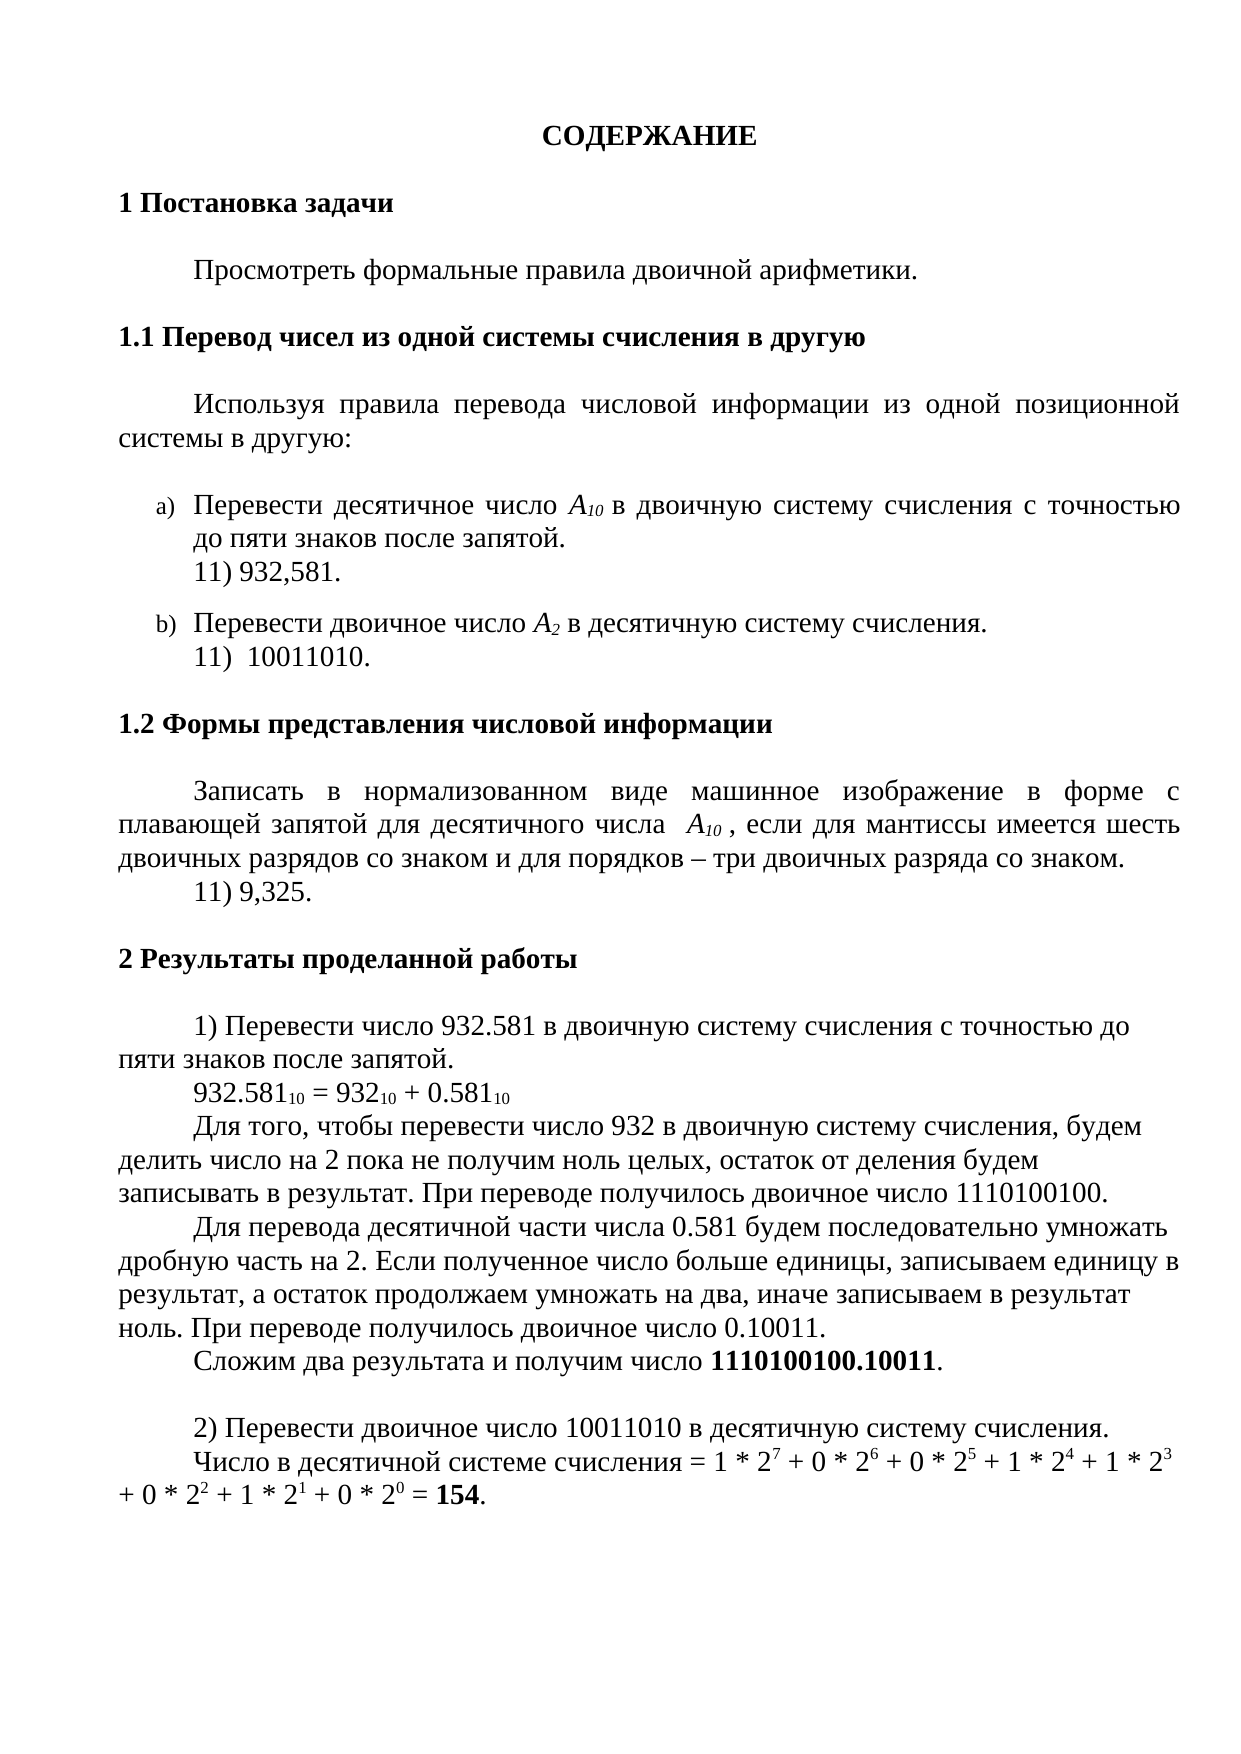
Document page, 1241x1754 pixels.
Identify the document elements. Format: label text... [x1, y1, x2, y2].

text 1) Перевести число 932.581 в двоичную систему счисления с точностью до пяти знаков после запятой. [118, 1008, 1181, 1075]
list Перевод чисел из одной системы счисления в другую [118, 319, 1181, 353]
list 11) 9,325. [156, 874, 1181, 907]
text 2 Результаты проделанной работы [118, 941, 1181, 974]
text СОДЕРЖАНИЕ [118, 118, 1181, 152]
text Сложим два результата и получим число 1110100100.10011. [118, 1343, 1181, 1377]
text 2) Перевести двоичное число 10011010 в десятичную систему счисления. [118, 1410, 1181, 1444]
list Перевести десятичное число А10 в двоичную систему счисления с точностью до пяти знаков после запятой. [156, 487, 1181, 554]
text 1 Постановка задачи [118, 185, 1181, 219]
list 11) 10011010. [156, 639, 1181, 672]
text Число в десятичной системе счисления = 1 * 27 + 0 * 26 + 0 * 25 + 1 * 24 + 1 * 23 + 0 * 22 + 1 * 21 + 0 * 20 = 154. [118, 1444, 1181, 1511]
text Записать в нормализованном виде машинное изображение в форме с плавающей запятой для десятичного числа А10 , если для мантиссы имеется шесть двоичных разрядов со знаком и для порядков – три двоичных разряда со знаком. [118, 773, 1181, 874]
list Перевести двоичное число А2 в десятичную систему счисления. [156, 605, 1181, 639]
list Формы представления числовой информации [118, 706, 1181, 739]
text 932.58110 = 93210 + 0.58110 [118, 1075, 1181, 1108]
text Используя правила перевода числовой информации из одной позиционной системы в другую: [118, 386, 1181, 453]
text Для перевода десятичной части числа 0.581 будем последовательно умножать дробную часть на 2. Если полученное число больше единицы, записываем единицу в результат, а остаток продолжаем умножать на два, иначе записываем в результат ноль. При переводе получилось двоичное число 0.10011. [118, 1209, 1181, 1343]
text Просмотреть формальные правила двоичной арифметики. [118, 252, 1181, 286]
list 11) 932,581. [156, 554, 1181, 588]
text Для того, чтобы перевести число 932 в двоичную систему счисления, будем делить число на 2 пока не получим ноль целых, остаток от деления будем записывать в результат. При переводе получилось двоичное число 1110100100. [118, 1108, 1181, 1209]
